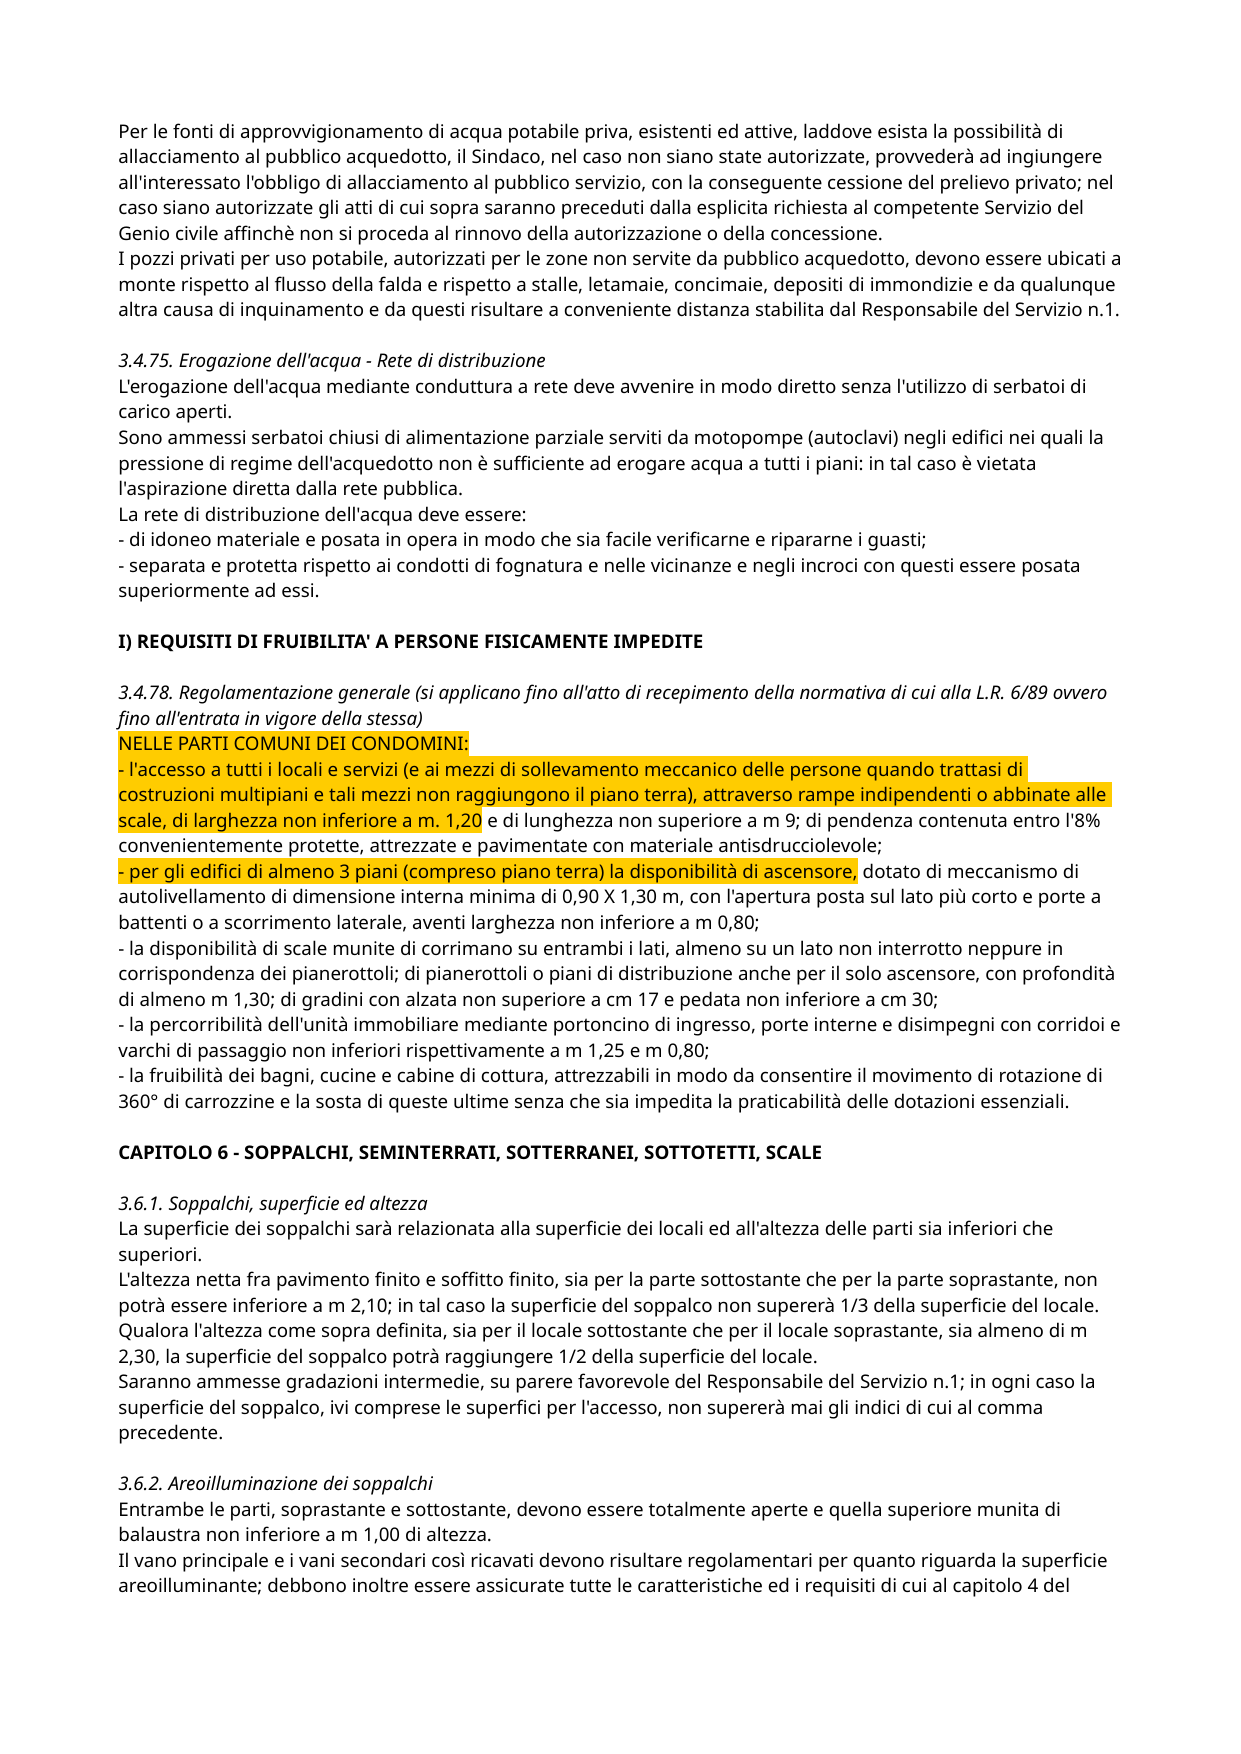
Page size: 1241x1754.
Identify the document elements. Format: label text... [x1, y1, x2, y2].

text Saranno ammesse gradazioni intermedie, su parere favorevole del Responsabile del Servizio n.1; in ogni caso la superficie del soppalco, ivi comprese le superfici per l'accesso, non supererà mai gli indici di cui al comma precedente. [118, 1369, 1122, 1445]
text - la percorribilità dell'unità immobiliare mediante portoncino di ingresso, porte interne e disimpegni con corridoi e varchi di passaggio non inferiori rispettivamente a m 1,25 e m 0,80; [118, 1011, 1122, 1062]
text Entrambe le parti, soprastante e sottostante, devono essere totalmente aperte e quella superiore munita di balaustra non inferiore a m 1,00 di altezza. [118, 1496, 1122, 1547]
text Il vano principale e i vani secondari così ricavati devono risultare regolamentari per quanto riguarda la superficie areoilluminante; debbono inoltre essere assicurate tutte le caratteristiche ed i requisiti di cui al capitolo 4 del [118, 1547, 1122, 1598]
text La rete di distribuzione dell'acqua deve essere: [118, 501, 1122, 526]
text - di idoneo materiale e posata in opera in modo che sia facile verificarne e ripararne i guasti; [118, 526, 1122, 552]
text Per le fonti di approvvigionamento di acqua potabile priva, esistenti ed attive, laddove esista la possibilità di allacciamento al pubblico acquedotto, il Sindaco, nel caso non siano state autorizzate, provvederà ad ingiungere all'interessato l'obbligo di allacciamento al pubblico servizio, con la conseguente cessione del prelievo privato; nel caso siano autorizzate gli atti di cui sopra saranno preceduti dalla esplicita richiesta al competente Servizio del Genio civile affinchè non si proceda al rinnovo della autorizzazione o della concessione. [118, 118, 1122, 246]
text - la fruibilità dei bagni, cucine e cabine di cottura, attrezzabili in modo da consentire il movimento di rotazione di 360° di carrozzine e la sosta di queste ultime senza che sia impedita la praticabilità delle dotazioni essenziali. [118, 1062, 1122, 1113]
text CAPITOLO 6 - SOPPALCHI, SEMINTERRATI, SOTTERRANEI, SOTTOTETTI, SCALE [118, 1139, 1122, 1164]
text La superficie dei soppalchi sarà relazionata alla superficie dei locali ed all'altezza delle parti sia inferiori che superiori. [118, 1216, 1122, 1267]
text I) REQUISITI DI FRUIBILITA' A PERSONE FISICAMENTE IMPEDITE [118, 628, 1122, 654]
text - per gli edifici di almeno 3 piani (compreso piano terra) la disponibilità di ascensore, dotato di meccanismo di autolivellamento di dimensione interna minima di 0,90 X 1,30 m, con l'apertura posta sul lato più corto e porte a battenti o a scorrimento laterale, aventi larghezza non inferiore a m 0,80; [118, 858, 1122, 935]
text - l'accesso a tutti i locali e servizi (e ai mezzi di sollevamento meccanico delle persone quando trattasi di costruzioni multipiani e tali mezzi non raggiungono il piano terra), attraverso rampe indipendenti o abbinate alle scale, di larghezza non inferiore a m. 1,20 e di lunghezza non superiore a m 9; di pendenza contenuta entro l'8% convenientemente protette, attrezzate e pavimentate con materiale antisdrucciolevole; [118, 756, 1122, 858]
text L'altezza netta fra pavimento finito e soffitto finito, sia per la parte sottostante che per la parte soprastante, non potrà essere inferiore a m 2,10; in tal caso la superficie del soppalco non supererà 1/3 della superficie del locale. [118, 1267, 1122, 1318]
text I pozzi privati per uso potabile, autorizzati per le zone non servite da pubblico acquedotto, devono essere ubicati a monte rispetto al flusso della falda e rispetto a stalle, letamaie, concimaie, depositi di immondizie e da qualunque altra causa di inquinamento e da questi risultare a conveniente distanza stabilita dal Responsabile del Servizio n.1. [118, 246, 1122, 322]
text - separata e protetta rispetto ai condotti di fognatura e nelle vicinanze e negli incroci con questi essere posata superiormente ad essi. [118, 552, 1122, 603]
text 3.6.2. Areoilluminazione dei soppalchi [118, 1471, 1122, 1496]
text 3.4.75. Erogazione dell'acqua - Rete di distribuzione [118, 348, 1122, 373]
text 3.6.1. Soppalchi, superficie ed altezza [118, 1190, 1122, 1216]
text 3.4.78. Regolamentazione generale (si applicano fino all'atto di recepimento della normativa di cui alla L.R. 6/89 ovvero fino all'entrata in vigore della stessa) [118, 679, 1122, 731]
text - la disponibilità di scale munite di corrimano su entrambi i lati, almeno su un lato non interrotto neppure in corrispondenza dei pianerottoli; di pianerottoli o piani di distribuzione anche per il solo ascensore, con profondità di almeno m 1,30; di gradini con alzata non superiore a cm 17 e pedata non inferiore a cm 30; [118, 935, 1122, 1011]
text NELLE PARTI COMUNI DEI CONDOMINI: [118, 731, 1122, 756]
text Qualora l'altezza come sopra definita, sia per il locale sottostante che per il locale soprastante, sia almeno di m 2,30, la superficie del soppalco potrà raggiungere 1/2 della superficie del locale. [118, 1318, 1122, 1369]
text L'erogazione dell'acqua mediante conduttura a rete deve avvenire in modo diretto senza l'utilizzo di serbatoi di carico aperti. [118, 373, 1122, 424]
text Sono ammessi serbatoi chiusi di alimentazione parziale serviti da motopompe (autoclavi) negli edifici nei quali la pressione di regime dell'acquedotto non è sufficiente ad erogare acqua a tutti i piani: in tal caso è vietata l'aspirazione diretta dalla rete pubblica. [118, 424, 1122, 501]
